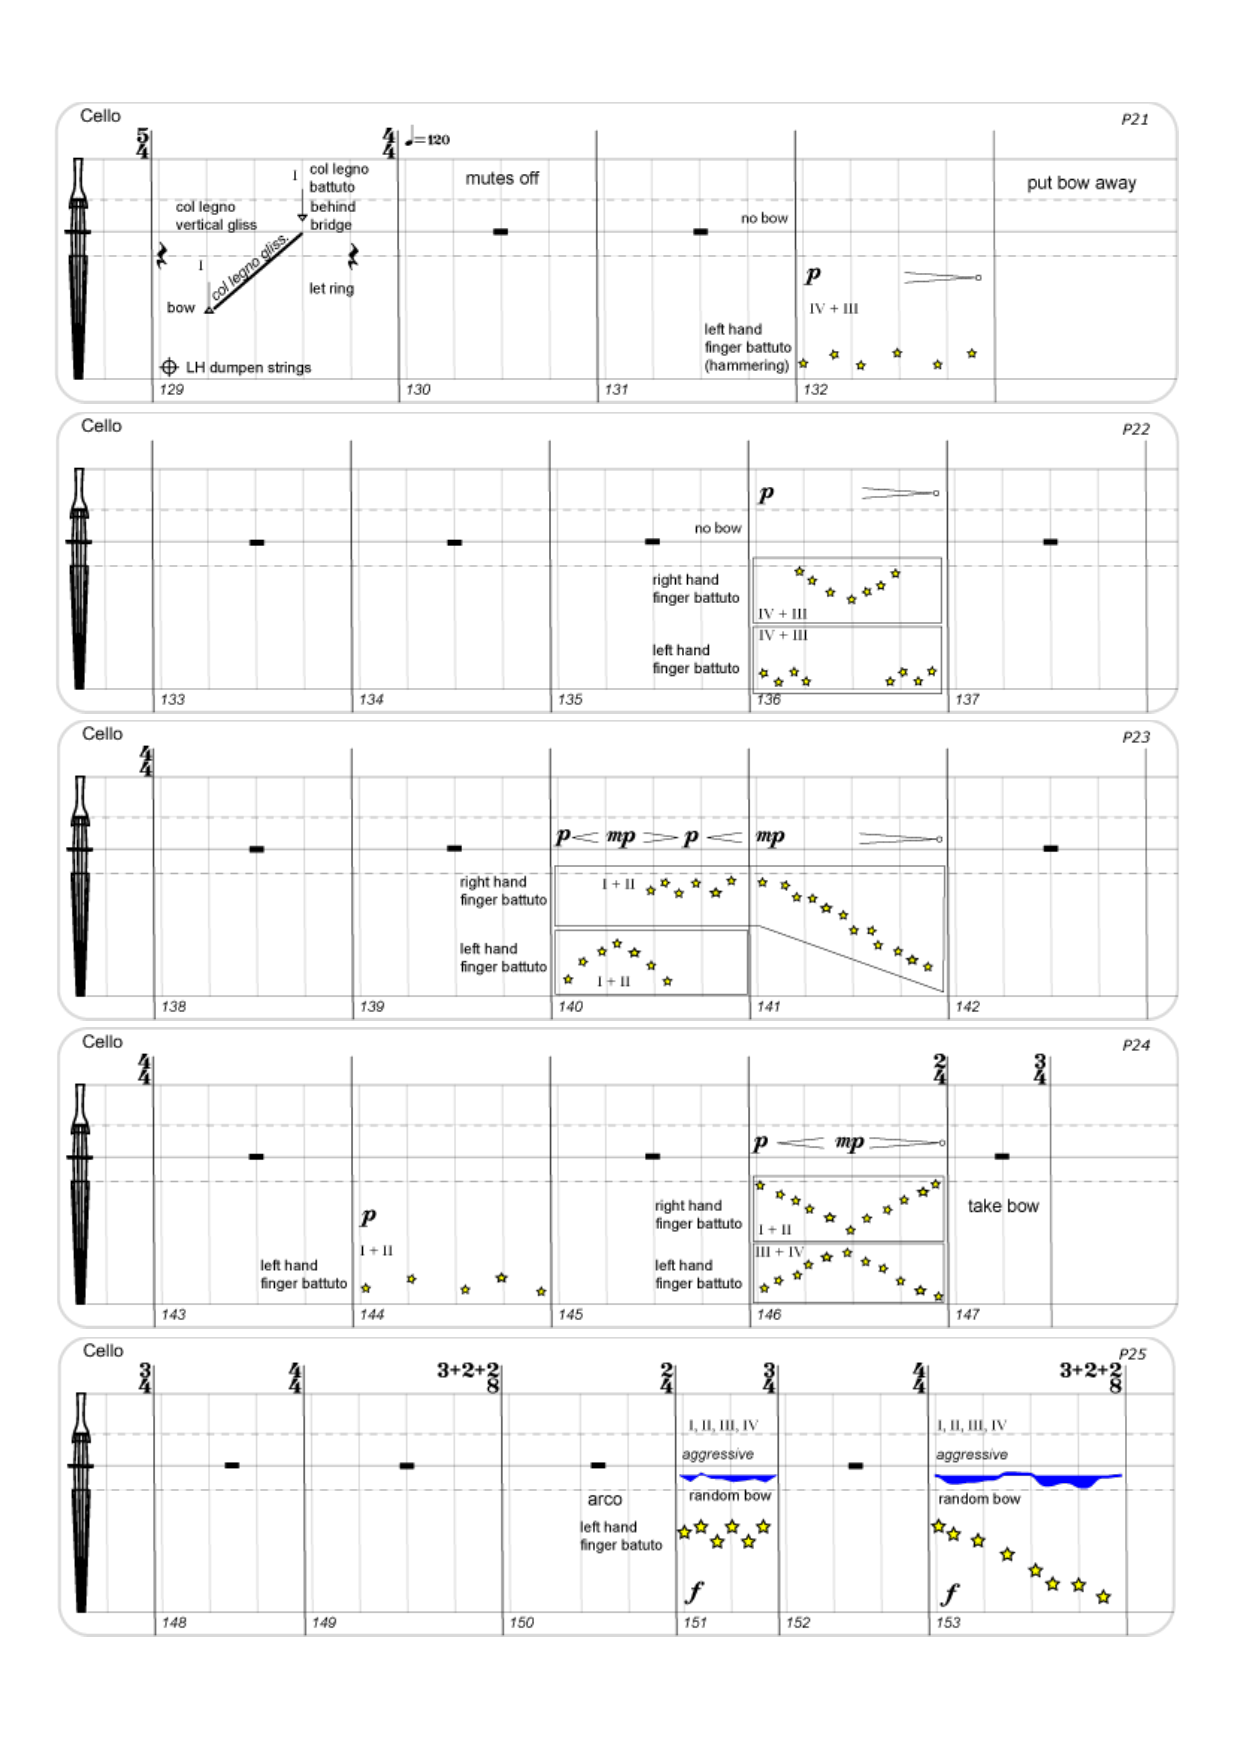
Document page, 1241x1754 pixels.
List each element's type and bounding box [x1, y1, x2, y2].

picture [54, 102, 1179, 404]
picture [56, 1027, 1180, 1329]
picture [55, 412, 1180, 714]
picture [56, 720, 1180, 1021]
picture [57, 1337, 1176, 1637]
